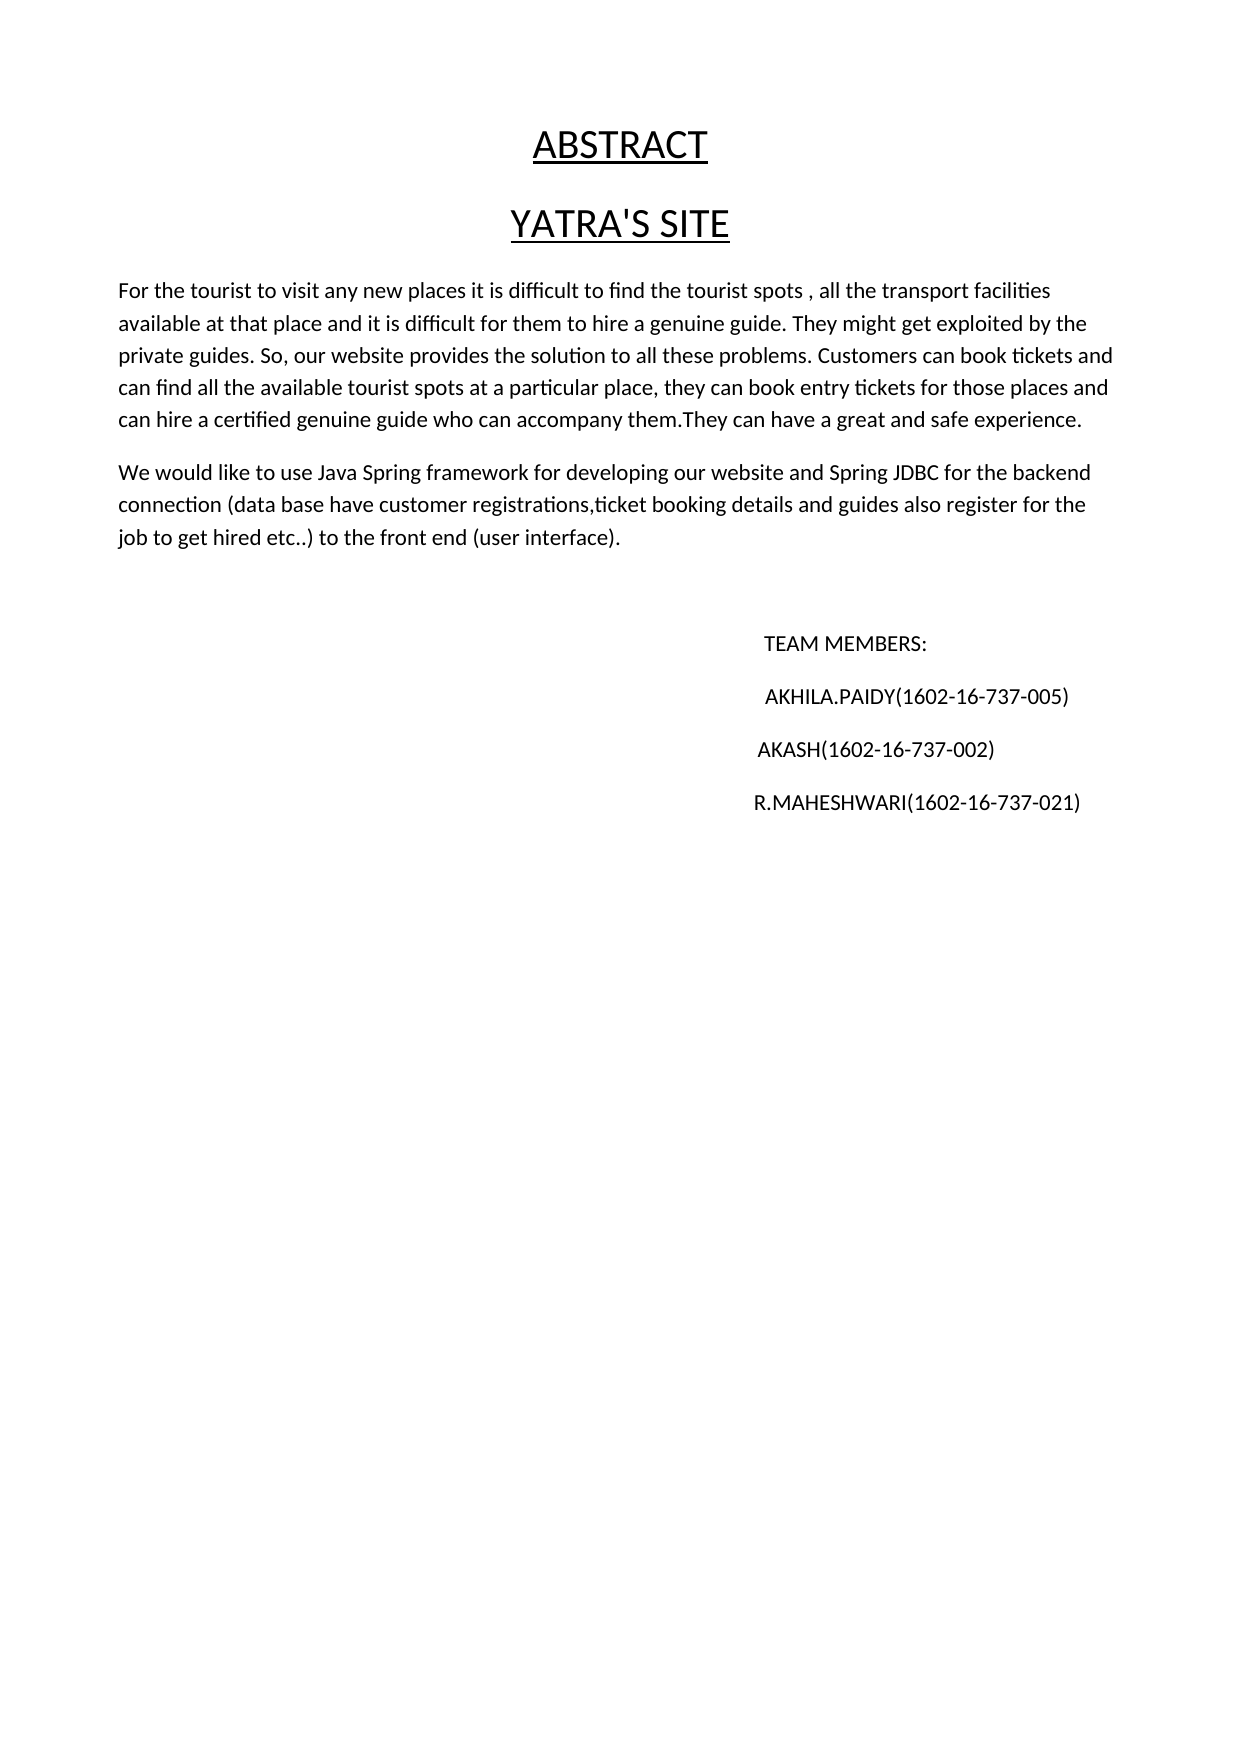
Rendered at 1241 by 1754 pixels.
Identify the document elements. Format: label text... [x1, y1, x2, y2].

text R.MAHESHWARI(1602-16-737-021) [118, 788, 1122, 816]
text For the tourist to visit any new places it is difficult to find the tourist spots , all the transport facilities available at that place and it is difficult for them to hire a genuine guide. They might get exploited by the private guides. So, our website provides the solution to all these problems. Customers can book tickets and can find all the available tourist spots at a particular place, they can book entry tickets for those places and can hire a certified genuine guide who can accompany them.They can have a great and safe experience. [118, 277, 1122, 433]
text AKHILA.PAIDY(1602-16-737-005) [118, 682, 1122, 710]
text ABSTRACT [118, 118, 1122, 169]
text TEAM MEMBERS: [118, 629, 1122, 657]
text We would like to use Java Spring framework for developing our website and Spring JDBC for the backend connection (data base have customer registrations,ticket booking details and guides also register for the job to get hired etc..) to the front end (user interface). [118, 458, 1122, 551]
text YATRA'S SITE [118, 197, 1122, 248]
text AKASH(1602-16-737-002) [118, 735, 1122, 763]
